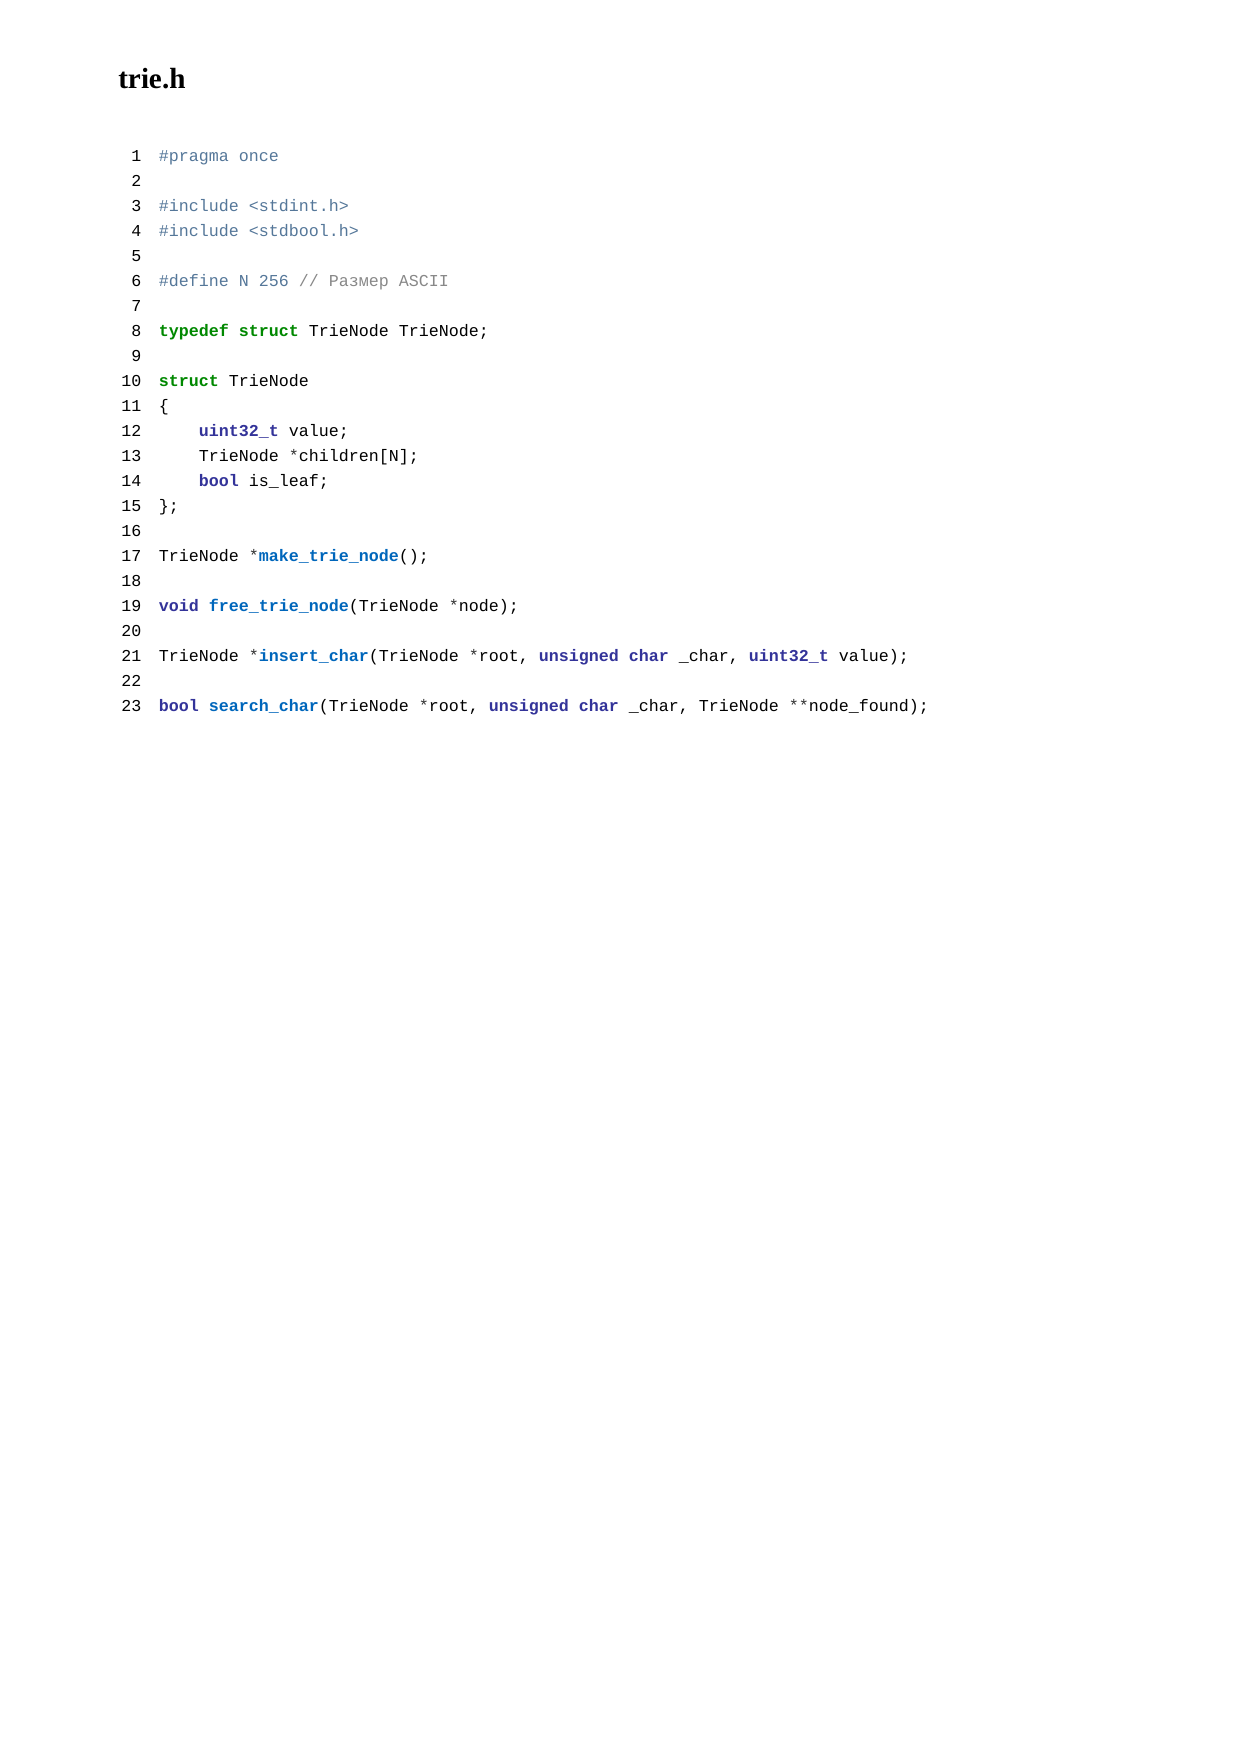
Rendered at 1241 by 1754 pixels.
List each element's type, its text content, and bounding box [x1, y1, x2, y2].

text trie.h [118, 61, 1178, 94]
table_header 1 2 3 4 5 6 7 8 9 10 11 12 13 14 15 16 17 18 19 20 21 22 23 [118, 139, 156, 719]
table_header #pragma once #include <stdint.h> #include <stdbool.h> #define N 256 // Размер ASCII typedef struct TrieNode TrieNode; struct TrieNode { uint32_t value; TrieNode *children[N]; bool is_leaf; }; TrieNode *make_trie_node(); void free_trie_node(TrieNode *node); TrieNode *insert_char(TrieNode *root, unsigned char _char, uint32_t value); bool search_char(TrieNode *root, unsigned char _char, TrieNode **node_found); [156, 139, 1134, 719]
